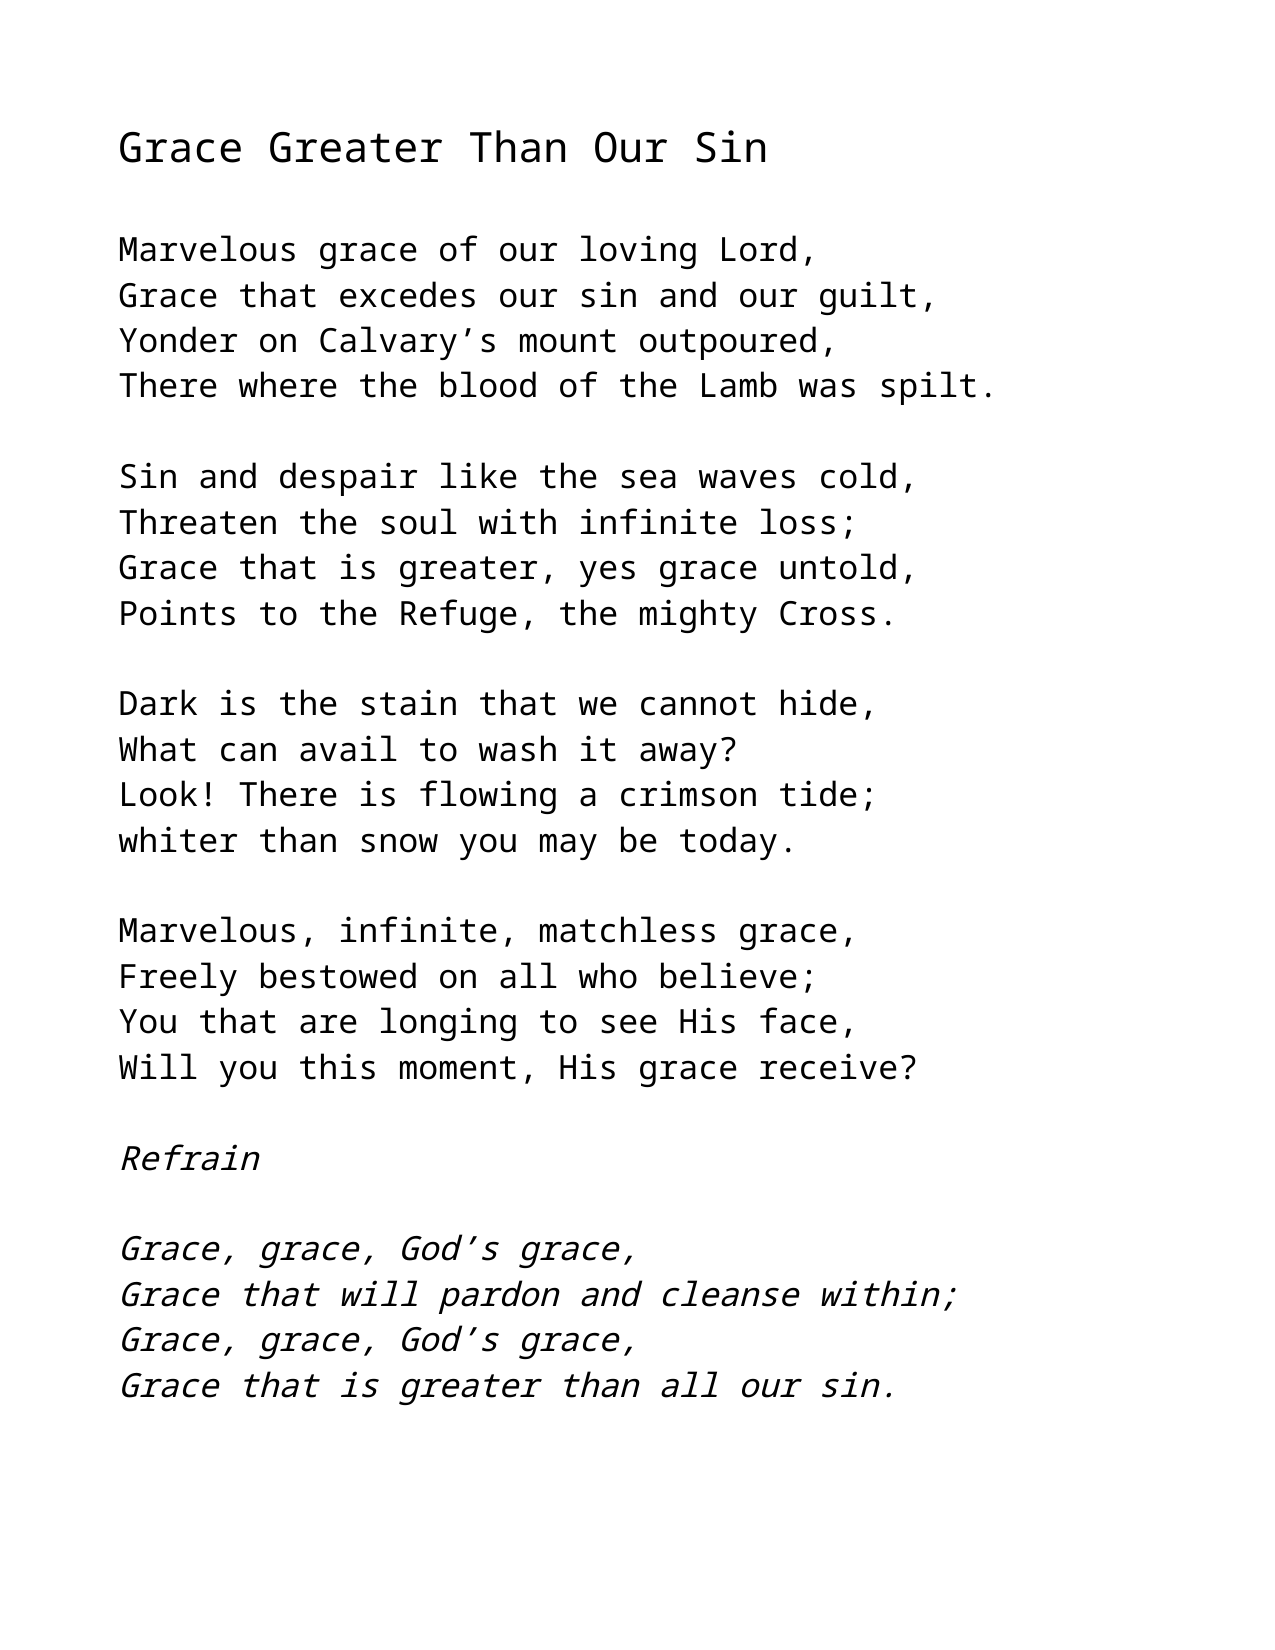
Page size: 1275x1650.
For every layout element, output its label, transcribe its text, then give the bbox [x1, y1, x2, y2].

text Grace Greater Than Our Sin [118, 118, 1157, 175]
text Look! There is flowing a crimson tide; [118, 771, 1157, 816]
text Refrain [118, 1134, 1157, 1180]
text Yonder on Calvary’s mount outpoured, [118, 317, 1157, 362]
text Sin and despair like the sea waves cold, [118, 453, 1157, 498]
text Grace, grace, God’s grace, [118, 1225, 1157, 1271]
text Marvelous, infinite, matchless grace, [118, 907, 1157, 953]
text Grace, grace, God’s grace, [118, 1316, 1157, 1361]
text Marvelous grace of our loving Lord, [118, 226, 1157, 271]
text There where the blood of the Lamb was spilt. [118, 362, 1157, 408]
text Will you this moment, His grace receive? [118, 1043, 1157, 1089]
text Points to the Refuge, the mighty Cross. [118, 589, 1157, 635]
text Grace that is greater, yes grace untold, [118, 544, 1157, 589]
text Dark is the stain that we cannot hide, [118, 680, 1157, 726]
text whiter than snow you may be today. [118, 816, 1157, 862]
text Grace that excedes our sin and our guilt, [118, 271, 1157, 317]
text What can avail to wash it away? [118, 726, 1157, 771]
text Grace that is greater than all our sin. [118, 1361, 1157, 1407]
text Threaten the soul with infinite loss; [118, 498, 1157, 544]
text You that are longing to see His face, [118, 998, 1157, 1043]
text Freely bestowed on all who believe; [118, 953, 1157, 998]
text Grace that will pardon and cleanse within; [118, 1271, 1157, 1316]
